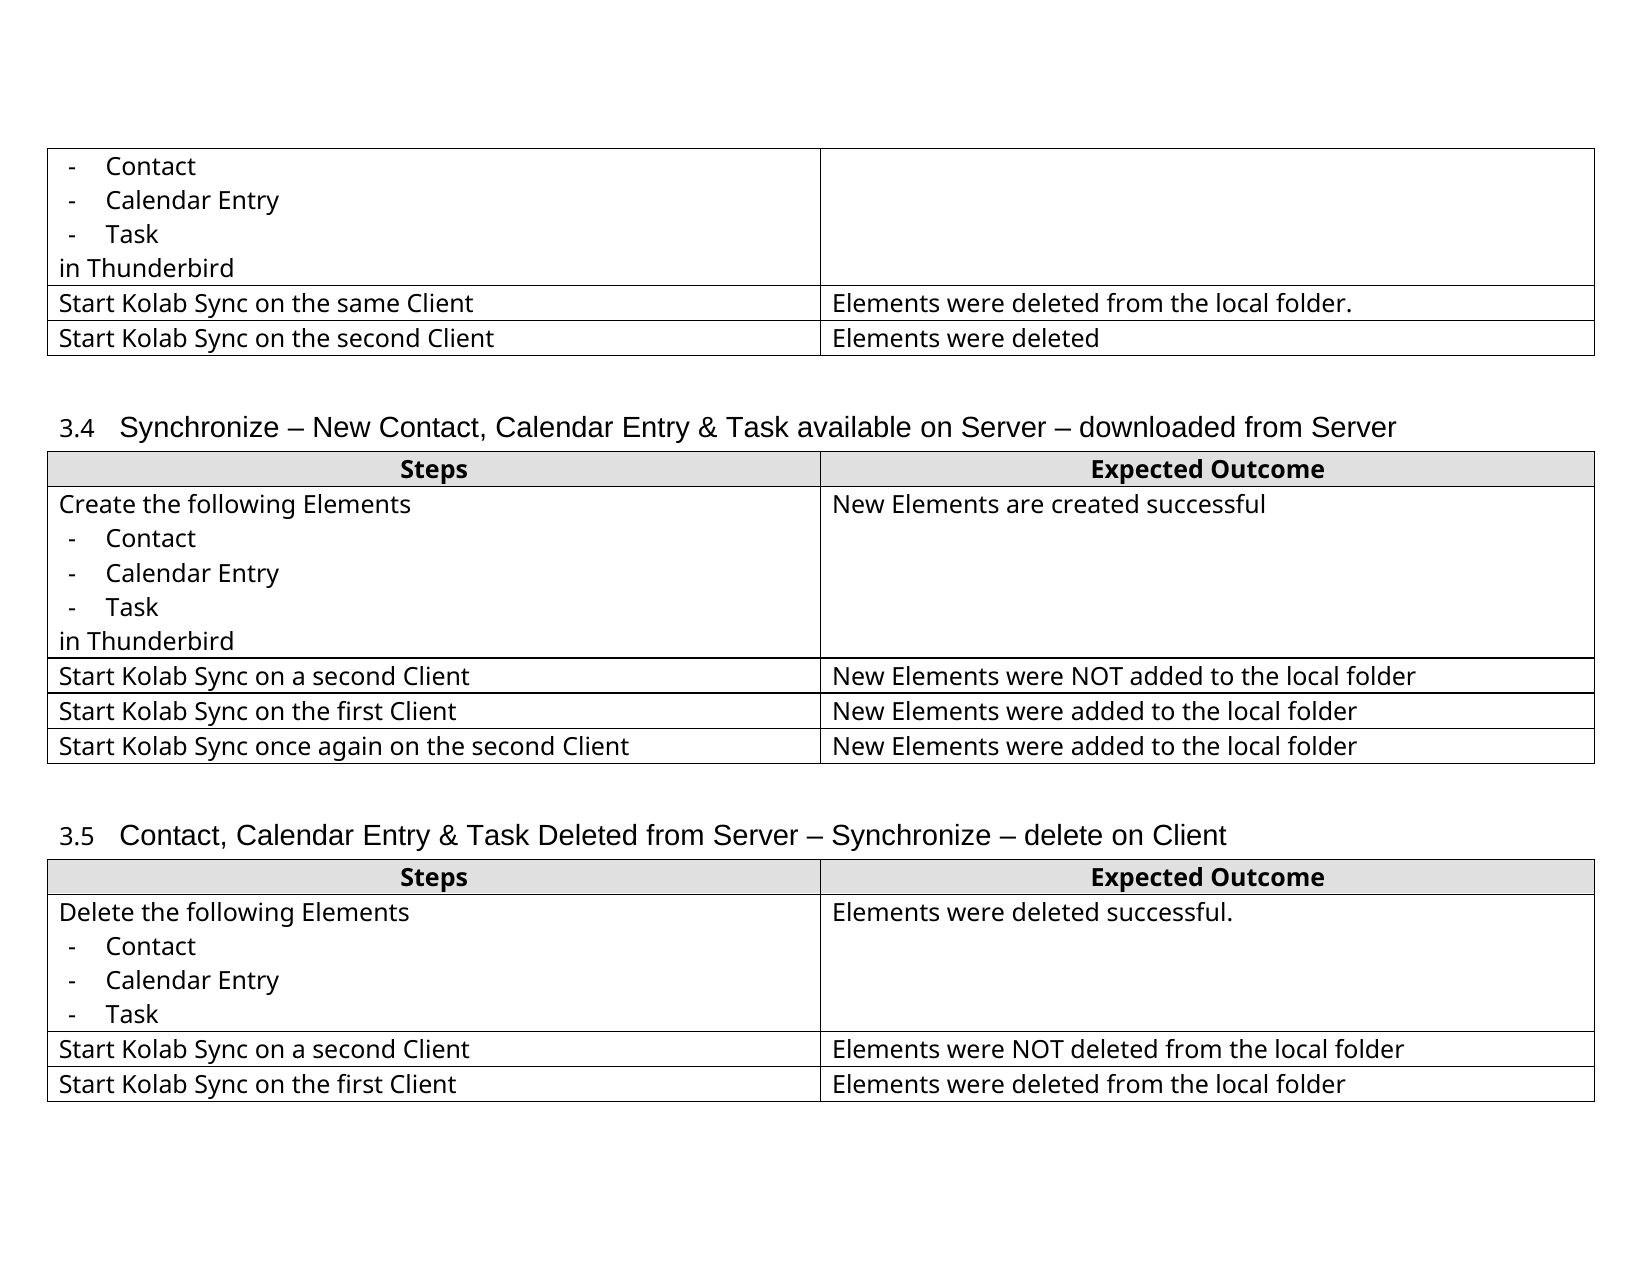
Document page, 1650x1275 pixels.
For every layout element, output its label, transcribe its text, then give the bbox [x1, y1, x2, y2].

table_header Steps [48, 860, 820, 893]
table_header Steps [48, 452, 820, 486]
table_cell Start Kolab Sync on the first Client [48, 694, 820, 728]
subtitle Contact, Calendar Entry & Task Deleted from Server – Synchronize – delete on Client [59, 817, 1591, 852]
table_cell Elements were deleted [821, 321, 1594, 355]
table_cell New Elements are created successful [821, 487, 1594, 657]
table_cell Start Kolab Sync on the same Client [48, 286, 820, 320]
table_cell Contact Calendar Entry Task in Thunderbird [48, 149, 820, 285]
table_cell Start Kolab Sync on a second Client [48, 1032, 820, 1066]
table_cell Start Kolab Sync on a second Client [48, 659, 820, 692]
table_cell New Elements were added to the local folder [821, 694, 1594, 728]
table_cell Delete the following Elements Contact Calendar Entry Task [48, 895, 820, 1031]
table_cell New Elements were NOT added to the local folder [821, 659, 1594, 692]
table_cell Start Kolab Sync on the first Client [48, 1067, 820, 1101]
subtitle Synchronize – New Contact, Calendar Entry & Task available on Server – downloaded from Server [59, 410, 1591, 445]
table_cell [821, 149, 1594, 285]
table_cell Elements were deleted from the local folder. [821, 286, 1594, 320]
table_cell Elements were deleted from the local folder [821, 1067, 1594, 1101]
table_cell Elements were deleted successful. [821, 895, 1594, 1031]
table_cell Elements were NOT deleted from the local folder [821, 1032, 1594, 1066]
table_cell Create the following Elements Contact Calendar Entry Task in Thunderbird [48, 487, 820, 657]
table_header Expected Outcome [821, 452, 1594, 486]
table_cell New Elements were added to the local folder [821, 729, 1594, 763]
table_cell Start Kolab Sync once again on the second Client [48, 729, 820, 763]
table_cell Start Kolab Sync on the second Client [48, 321, 820, 355]
table_header Expected Outcome [821, 860, 1594, 893]
